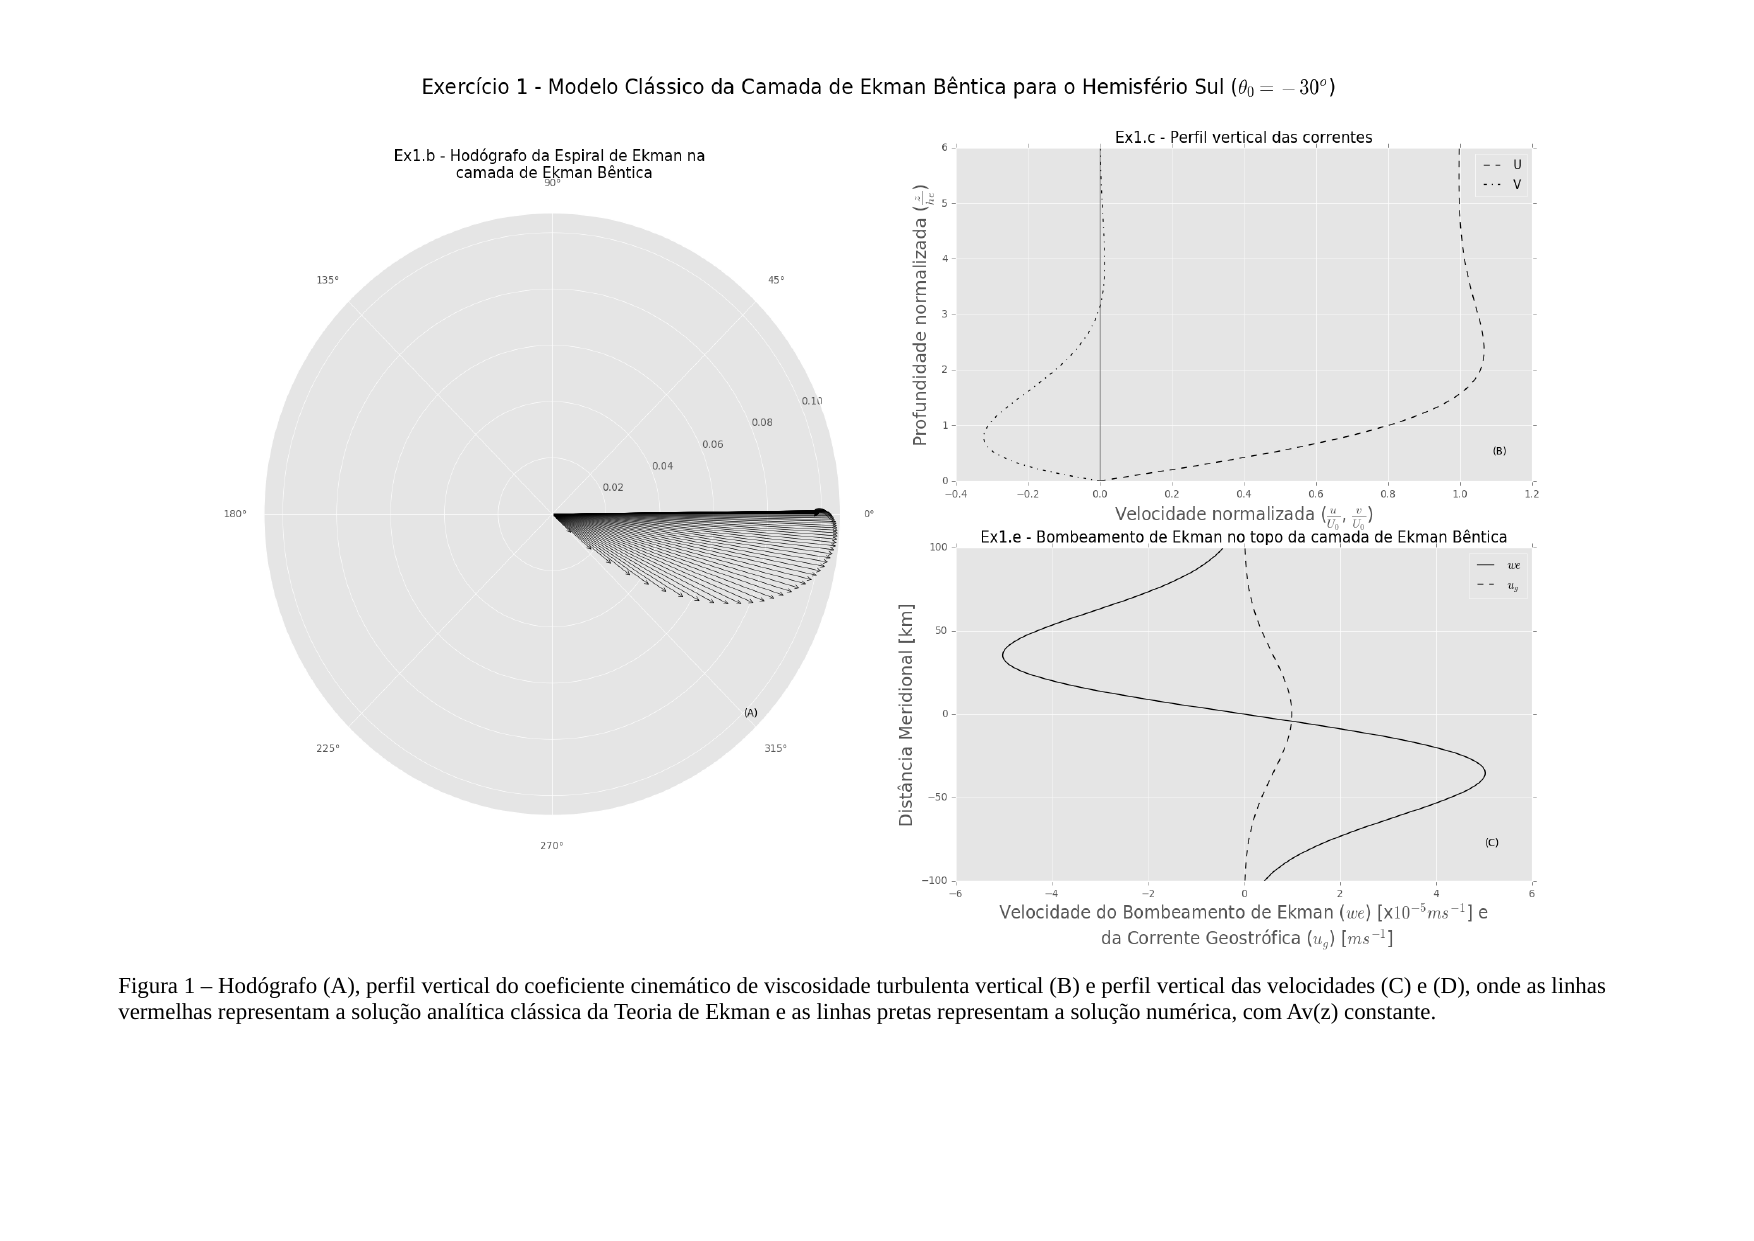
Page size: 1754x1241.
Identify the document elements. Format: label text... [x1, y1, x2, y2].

picture [59, 56, 1695, 972]
text Figura 1 – Hodógrafo (A), perfil vertical do coeficiente cinemático de viscosidade turbulenta vertical (B) e perfil vertical das velocidades (C) e (D), onde as linhas vermelhas representam a solução analítica clássica da Teoria de Ekman e as linhas pretas representam a solução numérica, com Av(z) constante. [118, 972, 1636, 1025]
